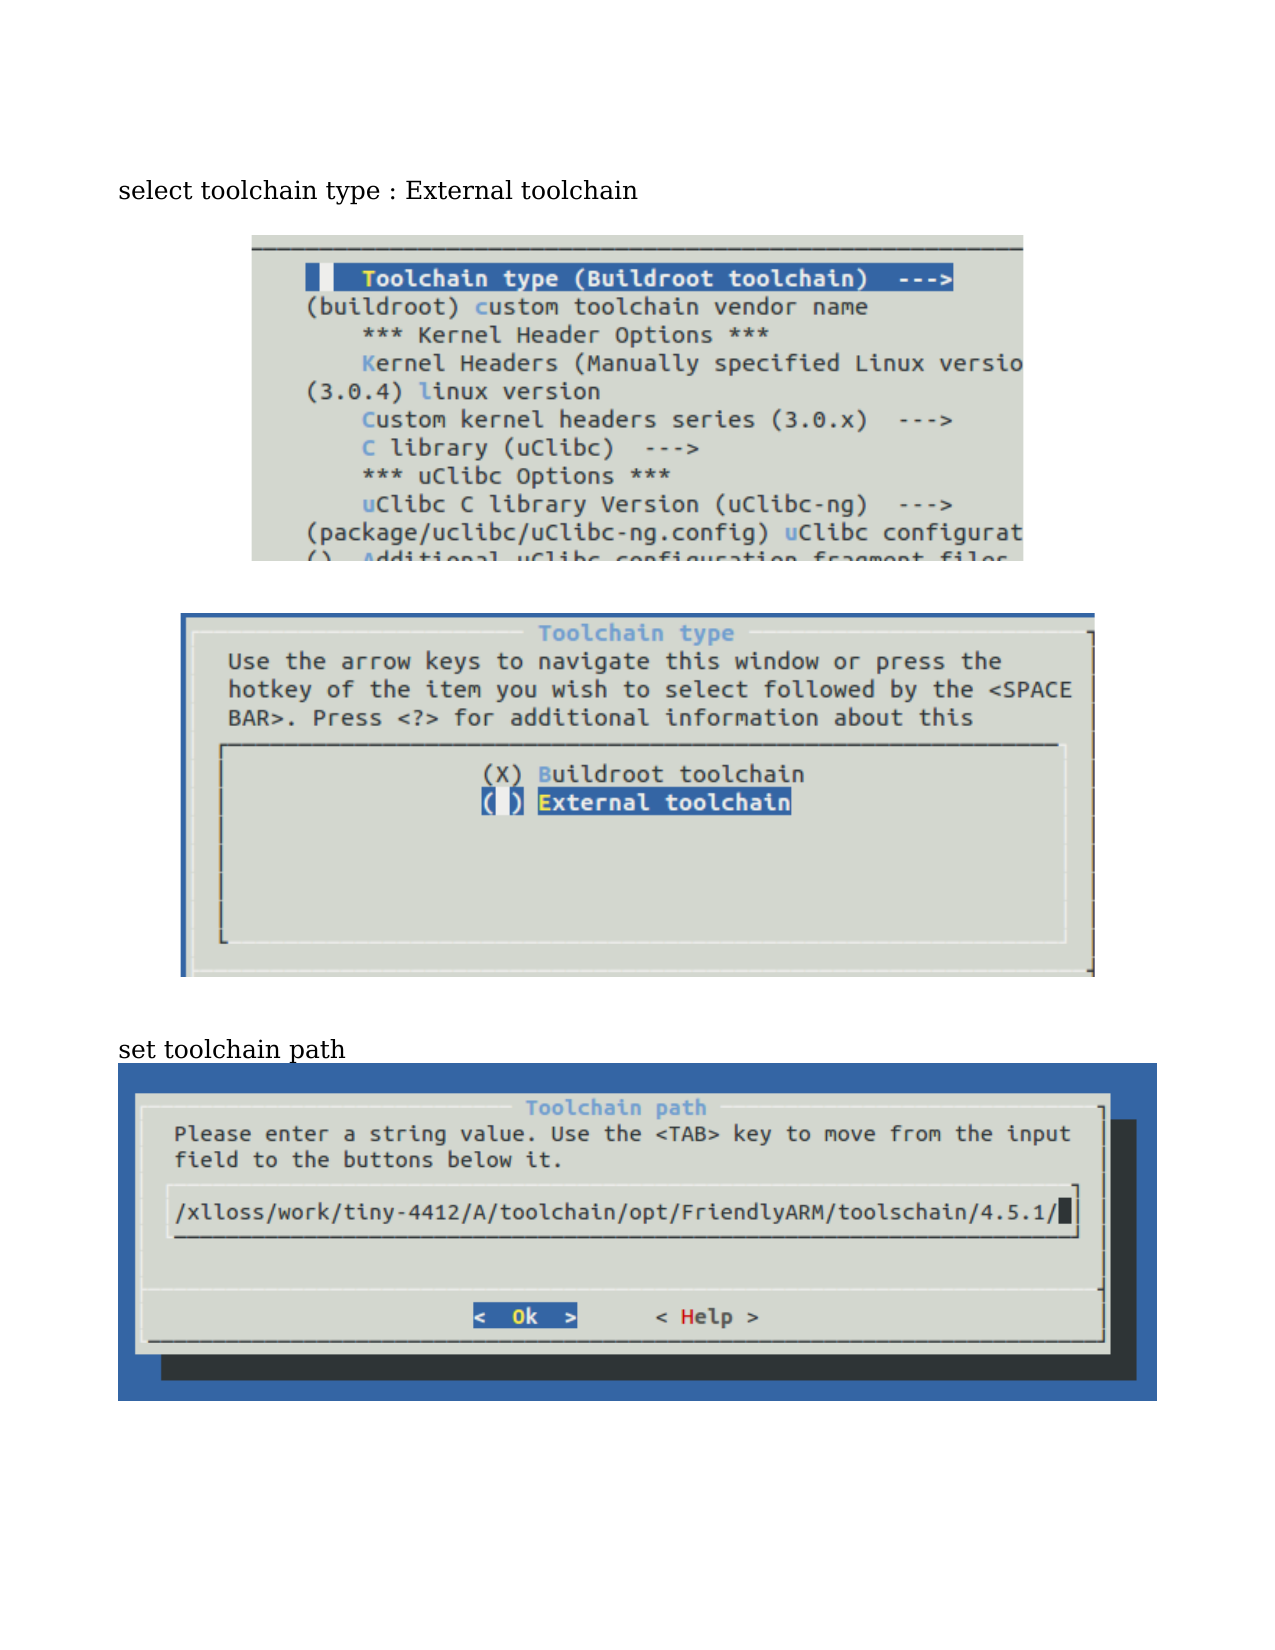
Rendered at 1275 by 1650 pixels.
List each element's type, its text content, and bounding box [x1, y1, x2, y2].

text select toolchain type : External toolchain [118, 176, 1157, 206]
picture [118, 1063, 1157, 1401]
text set toolchain path [118, 1035, 1157, 1063]
picture [251, 235, 1024, 561]
picture [180, 613, 1095, 977]
